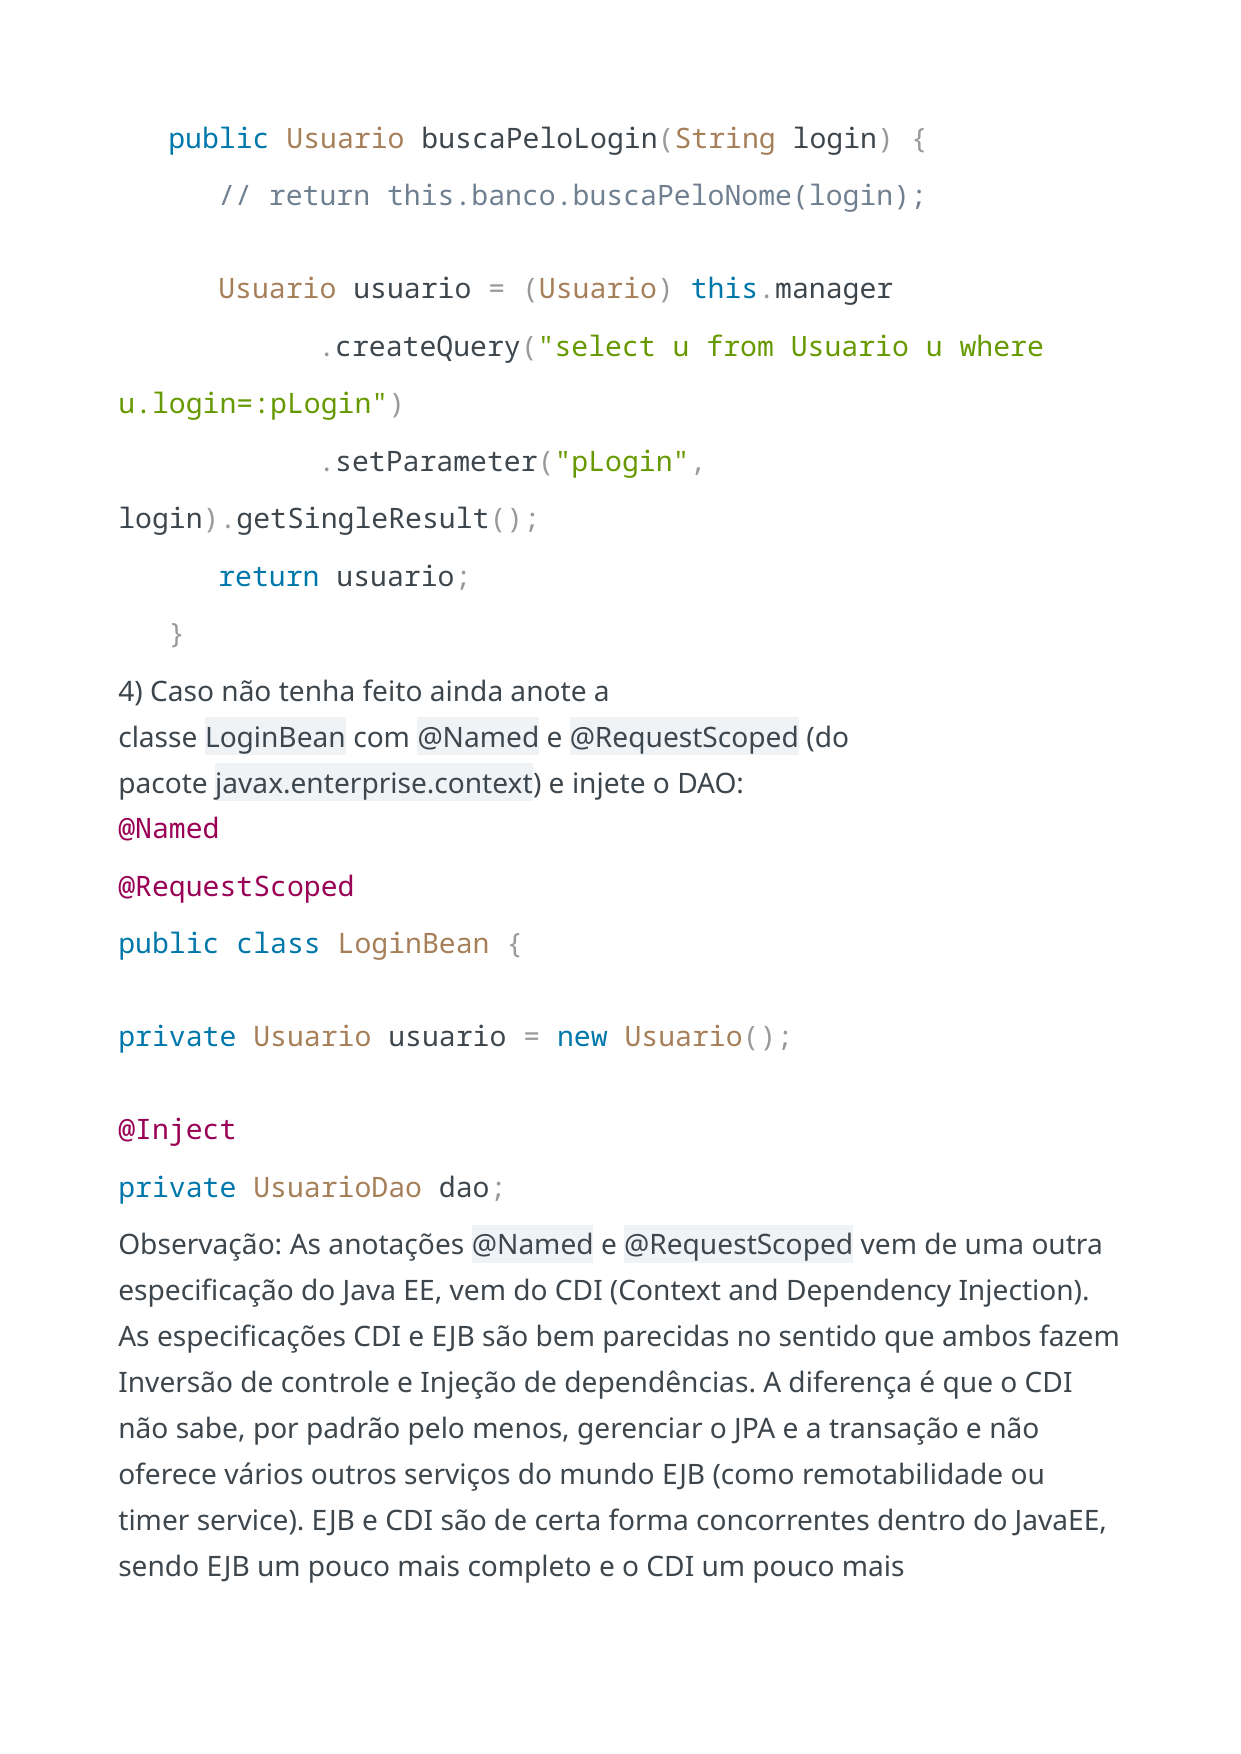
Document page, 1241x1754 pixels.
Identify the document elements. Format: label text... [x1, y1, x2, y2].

text // return this.banco.buscaPeloNome(login); [118, 176, 1122, 214]
text .createQuery("select u from Usuario u where u.login=:pLogin") [118, 326, 1122, 422]
text Observação: As anotações @Named e @RequestScoped vem de uma outra especificação do Java EE, vem do CDI (Context and Dependency Injection). As especificações CDI e EJB são bem parecidas no sentido que ambos fazem Inversão de controle e Injeção de dependências. A diferença é que o CDI não sabe, por padrão pelo menos, gerenciar o JPA e a transação e não oferece vários outros serviços do mundo EJB (como remotabilidade ou timer service). EJB e CDI são de certa forma concorrentes dentro do JavaEE, sendo EJB um pouco mais completo e o CDI um pouco mais [118, 1225, 1122, 1584]
text private UsuarioDao dao; [118, 1167, 1122, 1206]
text @Named [118, 809, 1122, 847]
text 4) Caso não tenha feito ainda anote a classe LoginBean com @Named e @RequestScoped (do pacote javax.enterprise.context) e injete o DAO: [118, 671, 1122, 801]
text public Usuario buscaPeloLogin(String login) { [118, 118, 1122, 156]
text .setParameter("pLogin", login).getSingleResult(); [118, 441, 1122, 537]
text public class LoginBean { [118, 924, 1122, 962]
text @RequestScoped [118, 866, 1122, 905]
text @Inject [118, 1110, 1122, 1148]
text Usuario usuario = (Usuario) this.manager [118, 268, 1122, 307]
text } [118, 613, 1122, 652]
text private Usuario usuario = new Usuario(); [118, 1017, 1122, 1055]
text return usuario; [118, 556, 1122, 594]
